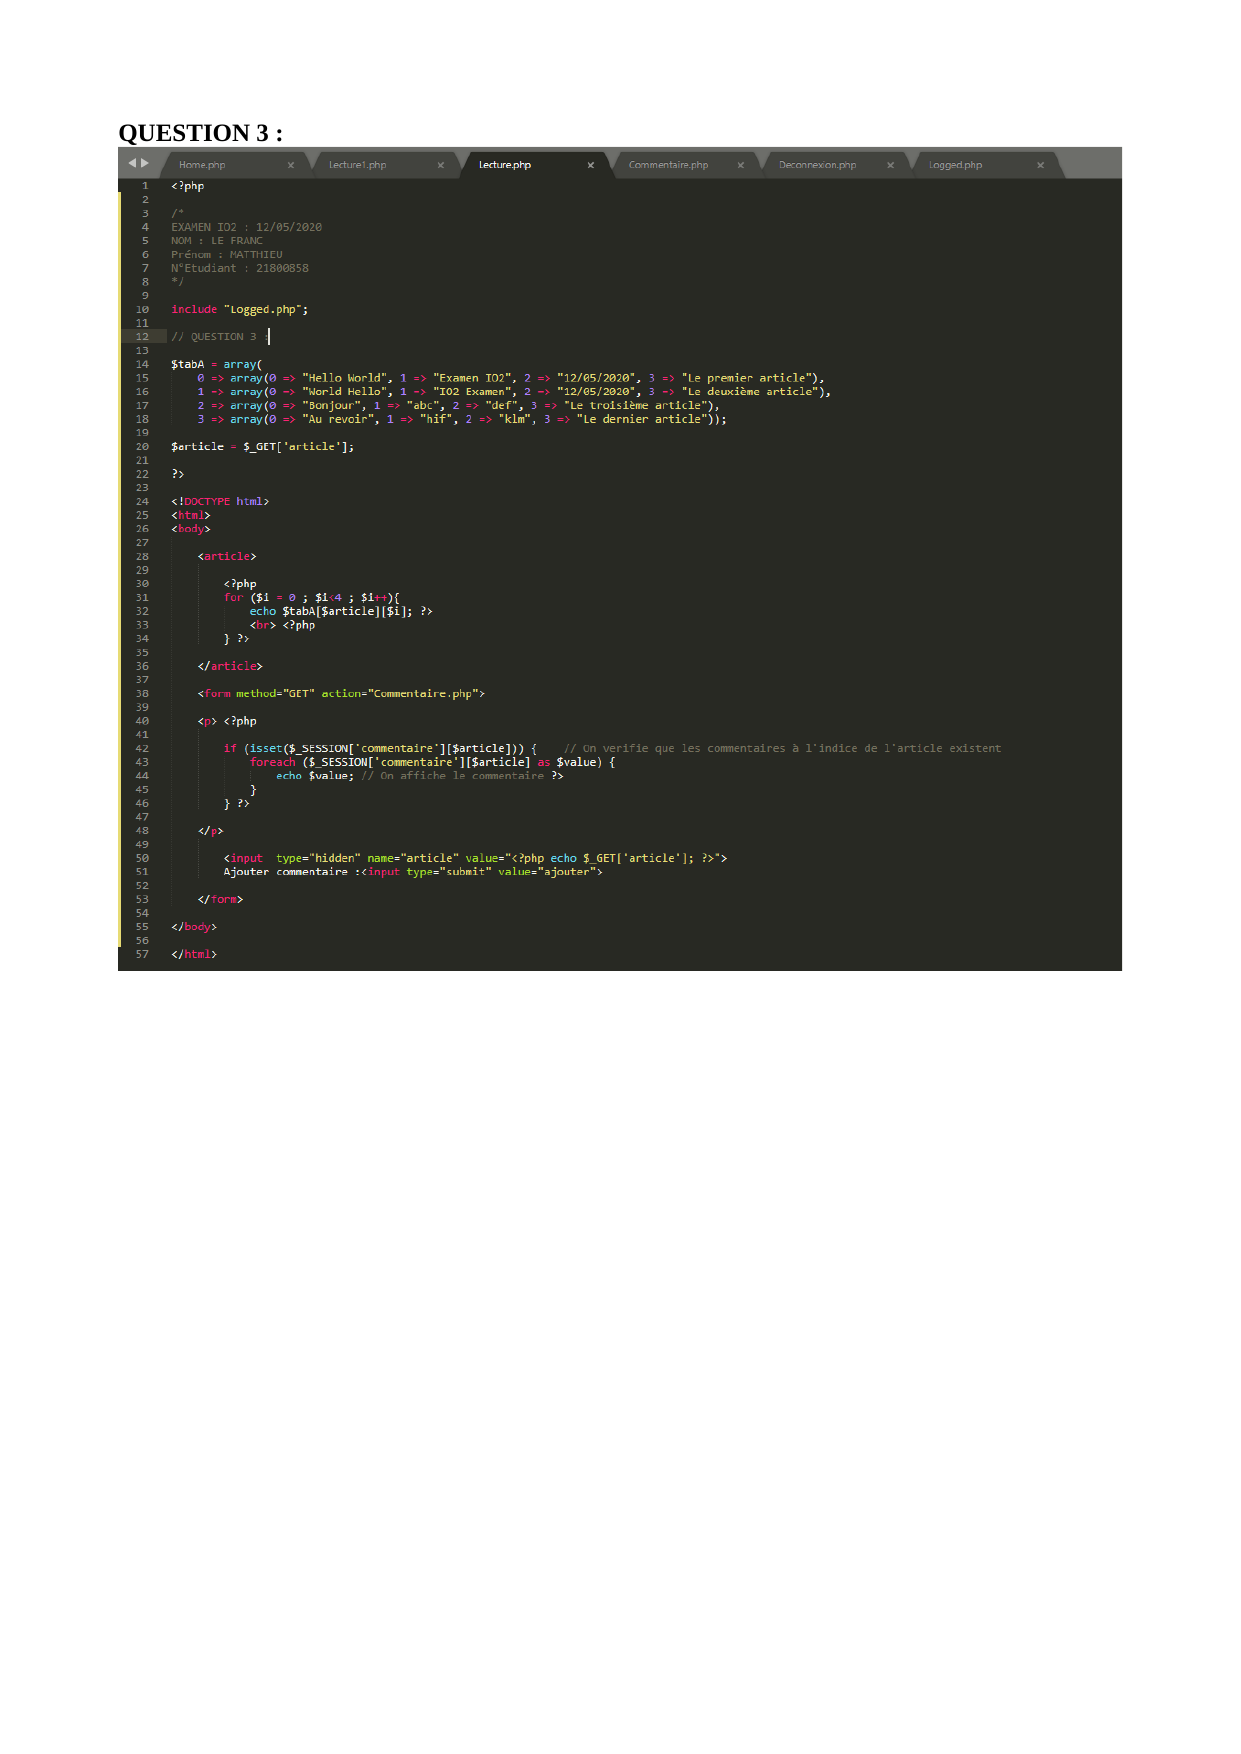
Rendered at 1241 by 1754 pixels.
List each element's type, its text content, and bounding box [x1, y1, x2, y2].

picture [118, 146, 1123, 971]
text QUESTION 3 : [118, 118, 1122, 146]
